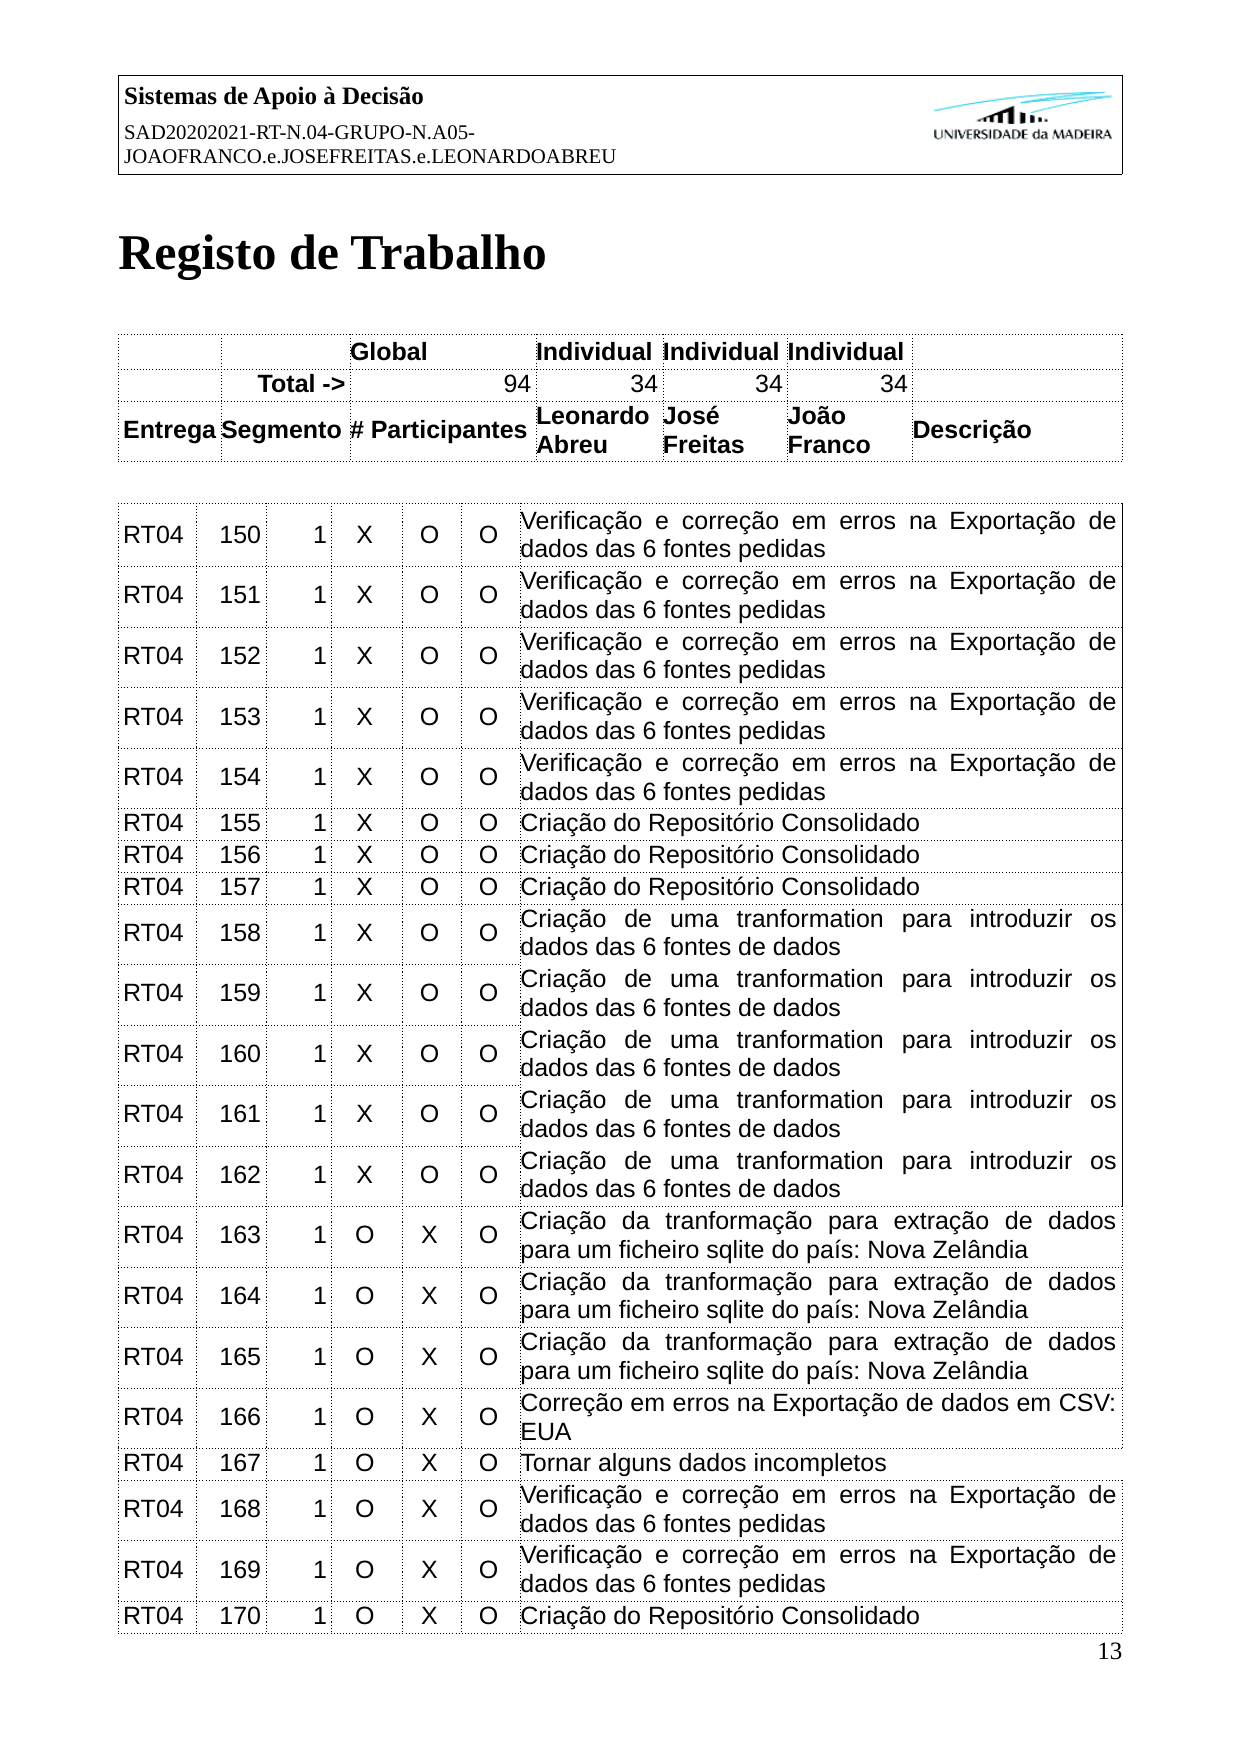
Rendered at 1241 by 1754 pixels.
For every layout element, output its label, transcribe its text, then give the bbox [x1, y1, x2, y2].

table_cell 156 [196, 840, 266, 872]
table_cell Criação da tranformação para extração de dados para um ficheiro sqlite do país: Nova Zelândia [520, 1206, 1122, 1267]
table_cell Criação da tranformação para extração de dados para um ficheiro sqlite do país: Nova Zelândia [520, 1267, 1122, 1327]
table_cell RT04 [118, 840, 196, 872]
table_cell O [461, 748, 520, 808]
table_cell O [402, 1146, 461, 1206]
table_cell 153 [196, 687, 266, 748]
table_cell O [461, 964, 520, 1024]
table_header Individual [663, 334, 787, 369]
subtitle Registo de Trabalho [118, 223, 1122, 281]
table_cell RT04 [118, 1085, 196, 1146]
table_header [221, 334, 350, 369]
table_cell X [402, 1540, 461, 1601]
table_cell O [331, 1601, 402, 1633]
table_cell Criação do Repositório Consolidado [520, 872, 1122, 903]
table_cell X [331, 1146, 402, 1206]
table_cell O [402, 964, 461, 1024]
table_cell O [331, 1388, 402, 1448]
table_cell Tornar alguns dados incompletos [520, 1448, 1122, 1480]
table_cell O [461, 1327, 520, 1388]
table_cell 34 [663, 369, 787, 401]
table_cell RT04 [118, 1025, 196, 1085]
table_cell O [331, 1327, 402, 1388]
table_cell Criação da tranformação para extração de dados para um ficheiro sqlite do país: Nova Zelândia [520, 1327, 1122, 1388]
table_cell Criação do Repositório Consolidado [520, 1601, 1122, 1633]
table_cell 167 [196, 1448, 266, 1480]
table_cell 1 [266, 566, 331, 627]
table_cell X [331, 840, 402, 872]
table_cell O [461, 1448, 520, 1480]
table_cell X [331, 748, 402, 808]
table_cell RT04 [118, 627, 196, 687]
table_cell Verificação e correção em erros na Exportação de dados das 6 fontes pedidas [520, 566, 1122, 627]
table_cell 157 [196, 872, 266, 903]
table_header X [331, 503, 402, 566]
table_cell 165 [196, 1327, 266, 1388]
table_cell Criação de uma tranformation para introduzir os dados das 6 fontes de dados [520, 1085, 1122, 1146]
table_cell O [461, 1480, 520, 1540]
table_header Global [350, 334, 536, 369]
table_cell O [461, 1540, 520, 1601]
table_cell O [331, 1267, 402, 1327]
table_cell O [331, 1480, 402, 1540]
table_cell O [402, 1025, 461, 1085]
table_cell 162 [196, 1146, 266, 1206]
table_cell Entrega [118, 401, 221, 461]
table_cell 1 [266, 904, 331, 964]
table_header O [461, 503, 520, 566]
table_cell 1 [266, 840, 331, 872]
table_cell O [402, 627, 461, 687]
table_cell 158 [196, 904, 266, 964]
table_cell Leonardo Abreu [536, 401, 663, 461]
table_cell Descrição [912, 401, 1122, 461]
table_cell O [402, 904, 461, 964]
table_cell RT04 [118, 904, 196, 964]
table_cell O [461, 1206, 520, 1267]
table_cell João Franco [788, 401, 912, 461]
table_cell Criação do Repositório Consolidado [520, 840, 1122, 872]
table_cell 151 [196, 566, 266, 627]
table_cell 155 [196, 808, 266, 840]
table_cell O [461, 904, 520, 964]
table_cell O [461, 687, 520, 748]
table_cell O [402, 808, 461, 840]
table_cell O [461, 1267, 520, 1327]
table_cell O [402, 872, 461, 903]
table_cell Verificação e correção em erros na Exportação de dados das 6 fontes pedidas [520, 1540, 1122, 1601]
table_cell Total -> [221, 369, 350, 401]
table_cell O [461, 840, 520, 872]
table_cell 94 [350, 369, 536, 401]
table_cell O [331, 1448, 402, 1480]
table_cell 1 [266, 627, 331, 687]
table_cell RT04 [118, 566, 196, 627]
table_cell O [461, 1601, 520, 1633]
table_cell 164 [196, 1267, 266, 1327]
table_header Verificação e correção em erros na Exportação de dados das 6 fontes pedidas [520, 503, 1122, 566]
table_cell O [461, 808, 520, 840]
table_cell Verificação e correção em erros na Exportação de dados das 6 fontes pedidas [520, 1480, 1122, 1540]
table_cell RT04 [118, 1146, 196, 1206]
table_cell X [331, 1025, 402, 1085]
table_cell Verificação e correção em erros na Exportação de dados das 6 fontes pedidas [520, 687, 1122, 748]
table_cell 34 [536, 369, 663, 401]
table_cell 166 [196, 1388, 266, 1448]
table_cell O [402, 840, 461, 872]
table_cell 1 [266, 1448, 331, 1480]
table_cell X [331, 964, 402, 1024]
table_cell RT04 [118, 872, 196, 903]
table_cell Correção em erros na Exportação de dados em CSV: EUA [520, 1388, 1122, 1448]
table_cell Verificação e correção em erros na Exportação de dados das 6 fontes pedidas [520, 627, 1122, 687]
table_cell # Participantes [350, 401, 536, 461]
table_cell O [461, 566, 520, 627]
table_cell RT04 [118, 1206, 196, 1267]
table_cell 1 [266, 872, 331, 903]
table_cell 34 [788, 369, 912, 401]
table_cell RT04 [118, 808, 196, 840]
table_cell 163 [196, 1206, 266, 1267]
table_cell [118, 369, 221, 401]
table_cell X [402, 1388, 461, 1448]
table_cell 1 [266, 1540, 331, 1601]
table_header [912, 334, 1122, 369]
table_cell RT04 [118, 1540, 196, 1601]
table_cell RT04 [118, 964, 196, 1024]
table_cell O [402, 566, 461, 627]
table_cell O [461, 1085, 520, 1146]
table_header Individual [536, 334, 663, 369]
table_cell 159 [196, 964, 266, 1024]
table_cell 1 [266, 1480, 331, 1540]
table_cell RT04 [118, 1480, 196, 1540]
table_cell Criação do Repositório Consolidado [520, 808, 1122, 840]
picture [919, 80, 1120, 146]
table_cell O [461, 1146, 520, 1206]
table_cell X [331, 566, 402, 627]
table_cell O [402, 1085, 461, 1146]
table_cell X [402, 1480, 461, 1540]
table_cell O [461, 1025, 520, 1085]
table_cell X [402, 1448, 461, 1480]
table_cell X [402, 1327, 461, 1388]
table_cell José Freitas [663, 401, 787, 461]
table_header Individual [788, 334, 912, 369]
table_cell X [331, 904, 402, 964]
table_cell X [402, 1267, 461, 1327]
table_cell X [331, 1085, 402, 1146]
table_cell 1 [266, 687, 331, 748]
table_cell 1 [266, 1327, 331, 1388]
table_cell RT04 [118, 1448, 196, 1480]
table_cell O [331, 1206, 402, 1267]
table_cell Criação de uma tranformation para introduzir os dados das 6 fontes de dados [520, 964, 1122, 1024]
table_cell [912, 369, 1122, 401]
table_cell 1 [266, 808, 331, 840]
table_cell 1 [266, 748, 331, 808]
table_cell RT04 [118, 1267, 196, 1327]
table_cell 169 [196, 1540, 266, 1601]
table_cell 168 [196, 1480, 266, 1540]
table_cell O [461, 627, 520, 687]
table_header O [402, 503, 461, 566]
table_cell 1 [266, 1025, 331, 1085]
table_cell O [331, 1540, 402, 1601]
table_cell Criação de uma tranformation para introduzir os dados das 6 fontes de dados [520, 904, 1122, 964]
table_cell 1 [266, 1085, 331, 1146]
table_cell 160 [196, 1025, 266, 1085]
table_header RT04 [118, 503, 196, 566]
table_cell X [402, 1601, 461, 1633]
table_cell RT04 [118, 748, 196, 808]
table_cell RT04 [118, 1327, 196, 1388]
table_cell Criação de uma tranformation para introduzir os dados das 6 fontes de dados [520, 1146, 1122, 1206]
table_cell 1 [266, 964, 331, 1024]
table_cell 161 [196, 1085, 266, 1146]
table_cell Verificação e correção em erros na Exportação de dados das 6 fontes pedidas [520, 748, 1122, 808]
table_cell X [331, 687, 402, 748]
table_header [118, 334, 221, 369]
table_header 150 [196, 503, 266, 566]
table_header 1 [266, 503, 331, 566]
table_cell 1 [266, 1206, 331, 1267]
table_cell 170 [196, 1601, 266, 1633]
table_cell X [331, 808, 402, 840]
table_cell RT04 [118, 687, 196, 748]
table_cell O [461, 872, 520, 903]
table_cell O [461, 1388, 520, 1448]
table_cell RT04 [118, 1388, 196, 1448]
table_cell Segmento [221, 401, 350, 461]
table_cell Criação de uma tranformation para introduzir os dados das 6 fontes de dados [520, 1025, 1122, 1085]
table_cell 1 [266, 1267, 331, 1327]
table_cell 1 [266, 1146, 331, 1206]
table_cell 1 [266, 1601, 331, 1633]
table_cell 154 [196, 748, 266, 808]
table_cell RT04 [118, 1601, 196, 1633]
table_cell X [402, 1206, 461, 1267]
table_cell 152 [196, 627, 266, 687]
table_cell O [402, 687, 461, 748]
table_cell 1 [266, 1388, 331, 1448]
table_cell O [402, 748, 461, 808]
table_cell X [331, 872, 402, 903]
table_cell X [331, 627, 402, 687]
